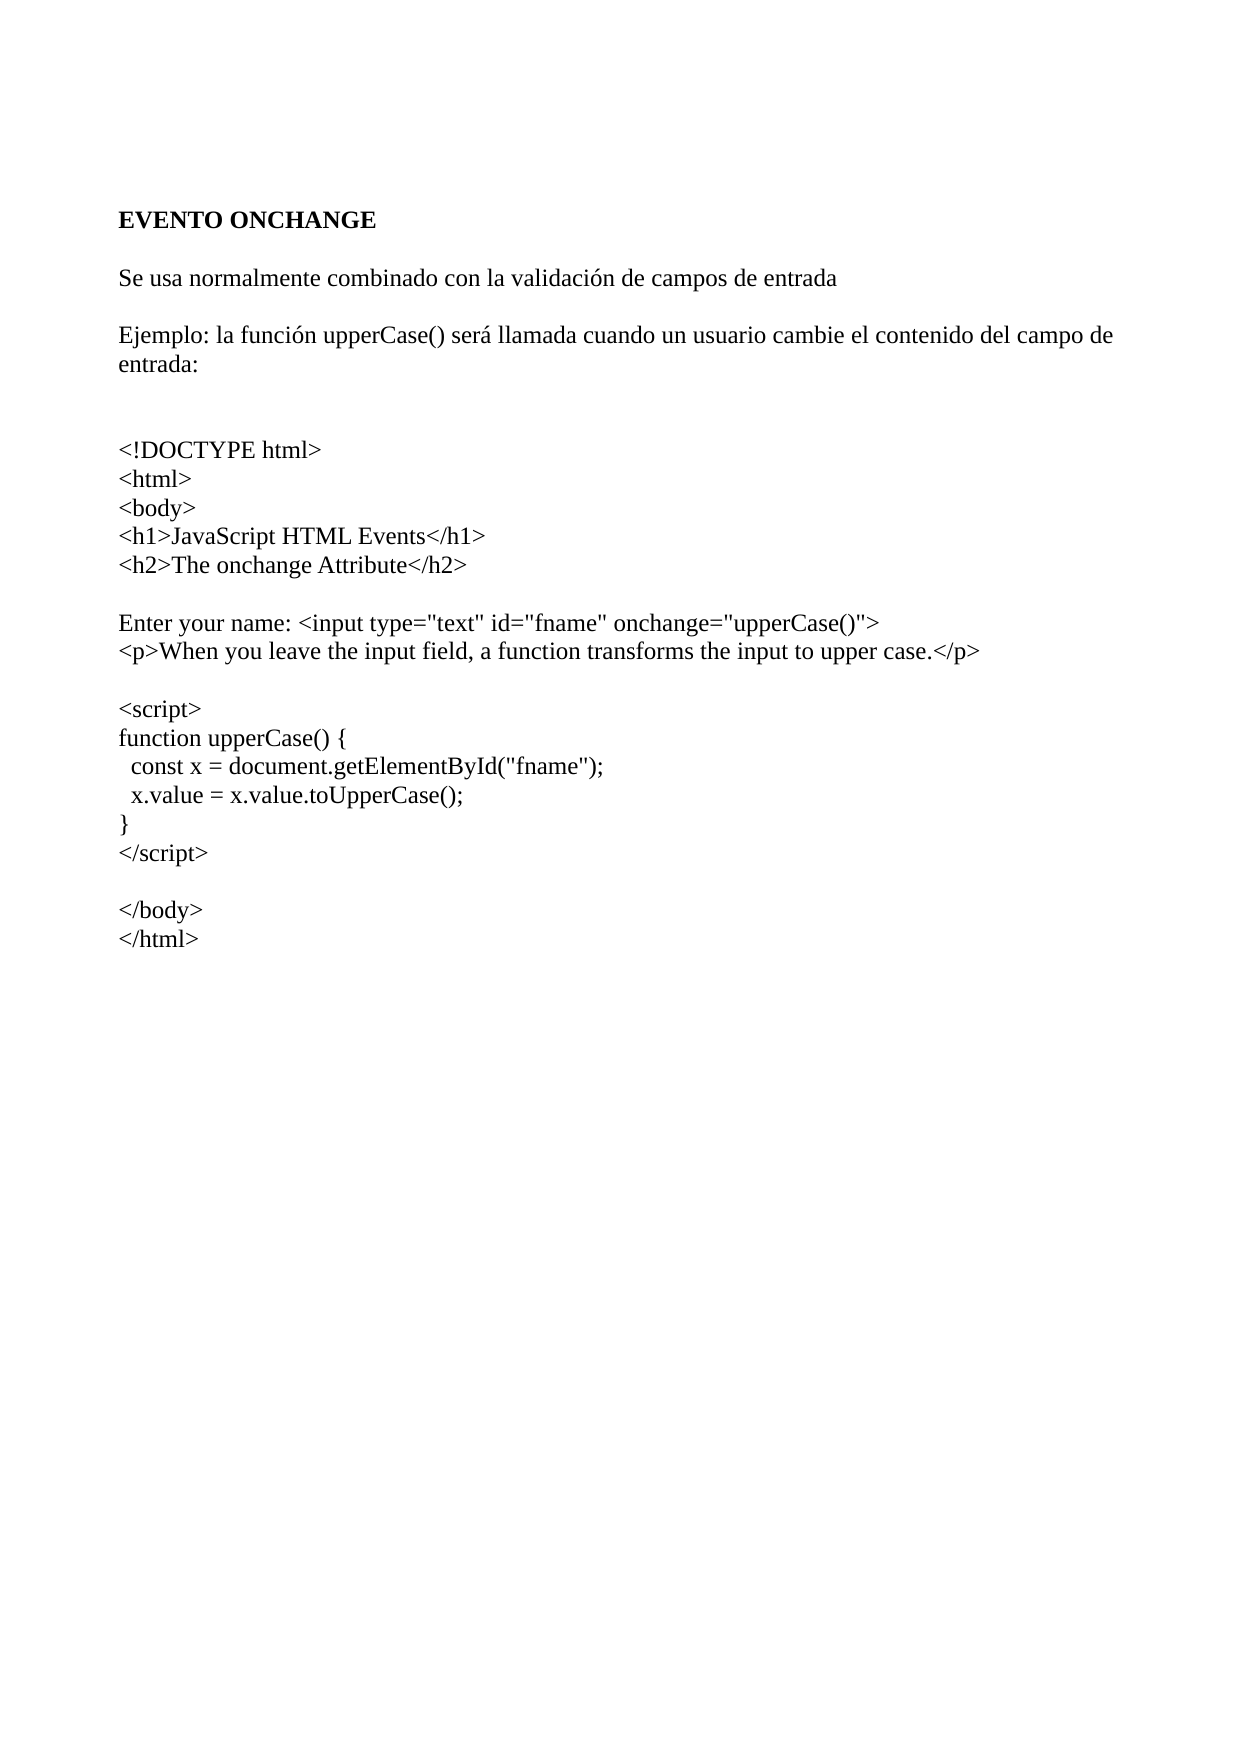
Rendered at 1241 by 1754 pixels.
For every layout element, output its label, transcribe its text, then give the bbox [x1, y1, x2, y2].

text Enter your name: <input type="text" id="fname" onchange="upperCase()"> [118, 608, 1122, 636]
text </body> [118, 895, 1122, 924]
text </script> [118, 838, 1122, 866]
text <h1>JavaScript HTML Events</h1> [118, 521, 1122, 550]
text Se usa normalmente combinado con la validación de campos de entrada [118, 263, 1122, 291]
text x.value = x.value.toUpperCase(); [118, 780, 1122, 809]
text <!DOCTYPE html> [118, 435, 1122, 464]
text <html> [118, 464, 1122, 493]
text <body> [118, 493, 1122, 521]
text const x = document.getElementById("fname"); [118, 751, 1122, 780]
text <h2>The onchange Attribute</h2> [118, 550, 1122, 579]
text } [118, 809, 1122, 838]
text <script> [118, 694, 1122, 723]
text function upperCase() { [118, 723, 1122, 751]
text </html> [118, 924, 1122, 953]
text EVENTO ONCHANGE [118, 205, 1122, 234]
text Ejemplo: la función upperCase() será llamada cuando un usuario cambie el contenido del campo de entrada: [118, 320, 1122, 378]
text <p>When you leave the input field, a function transforms the input to upper case.</p> [118, 636, 1122, 665]
